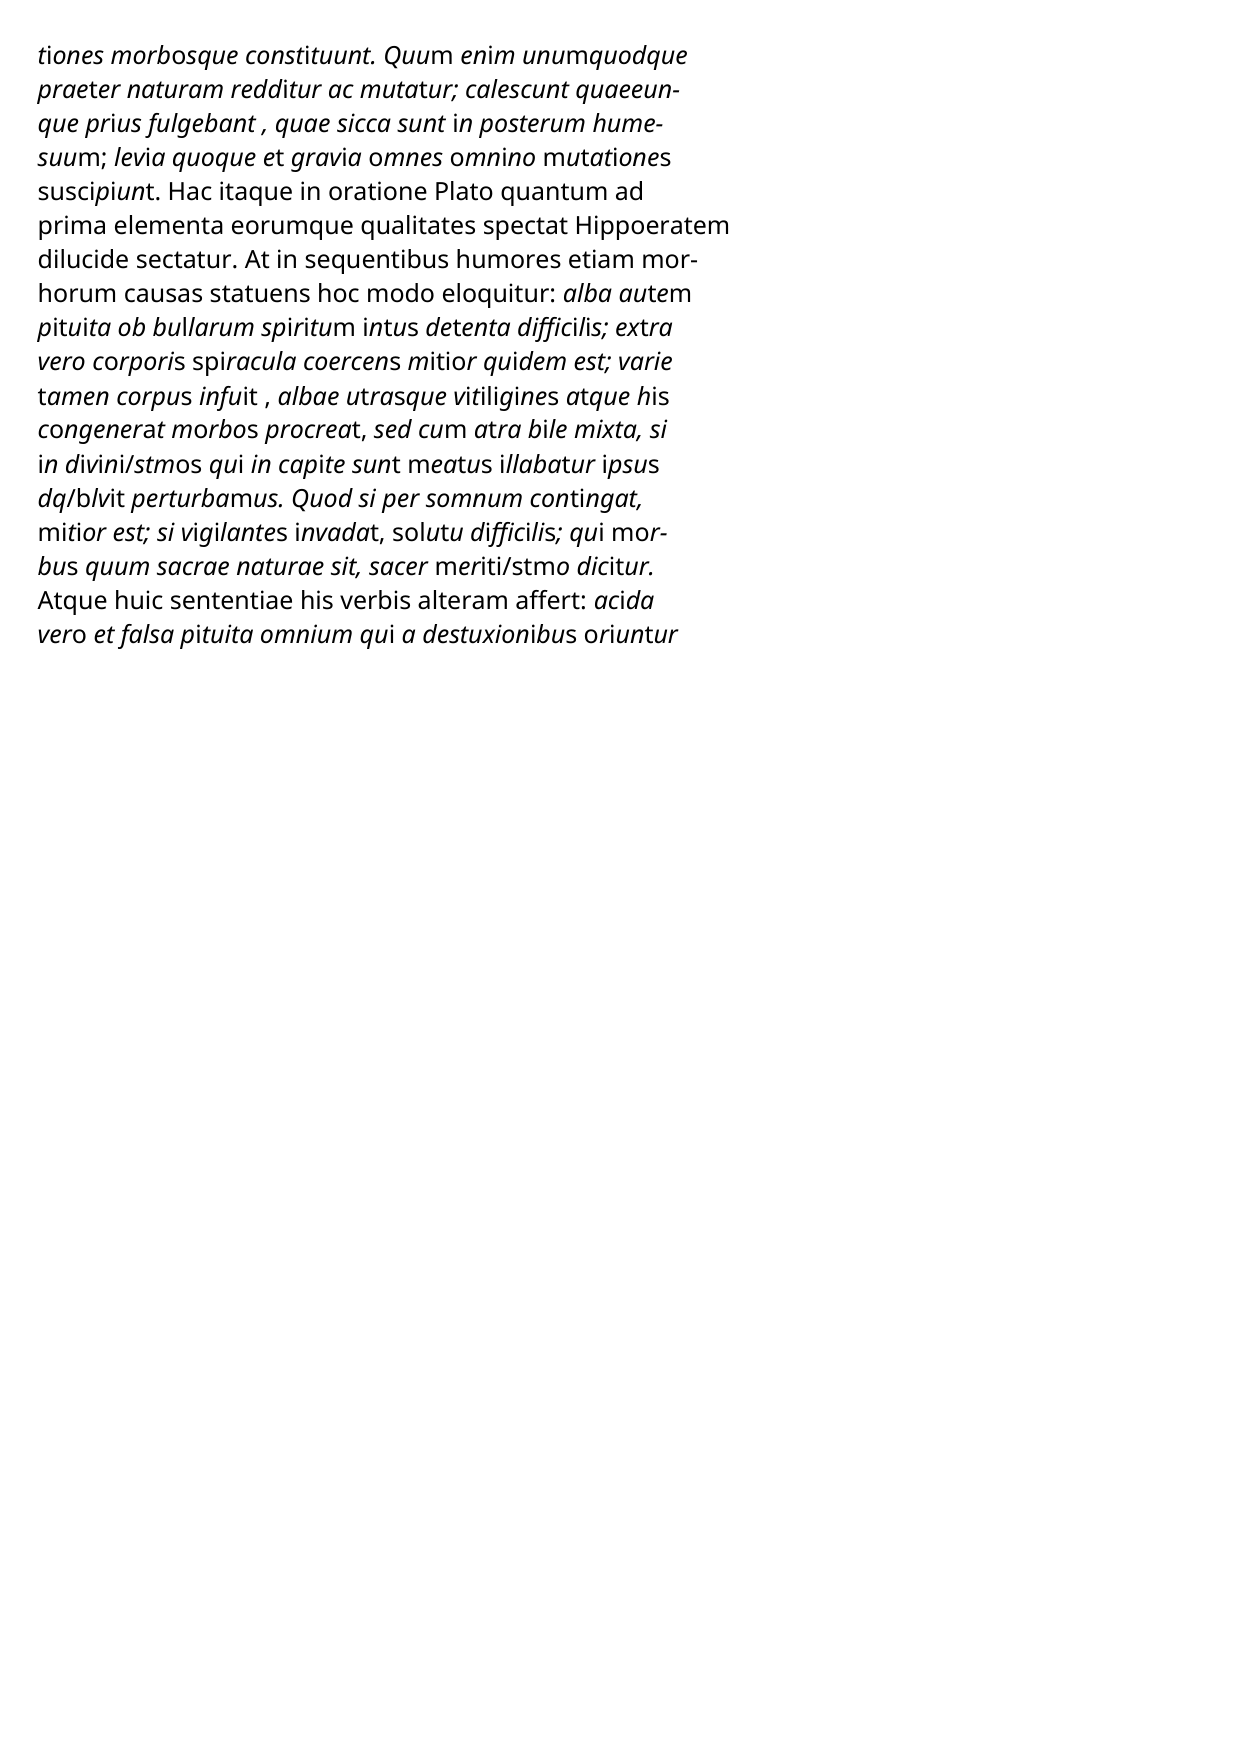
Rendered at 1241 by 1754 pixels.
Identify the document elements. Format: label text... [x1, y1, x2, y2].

text tiones morbosque constituunt. Quum enim unumquodque praeter naturam redditur ac mutatur; calescunt quaeeun- que prius fulgebant , quae sicca sunt in posterum hume- suum; levia quoque et gravia omnes omnino mutationes suscipiunt. Hac itaque in oratione Plato quantum ad prima elementa eorumque qualitates spectat Hippoeratem dilucide sectatur. At in sequentibus humores etiam mor- horum causas statuens hoc modo eloquitur: alba autem pituita ob bullarum spiritum intus detenta difficilis; extra vero corporis spiracula coercens mitior quidem est; varie tamen corpus infuit , albae utrasque vitiligines atque his congenerat morbos procreat, sed cum atra bile mixta, si in divini/stmos qui in capite sunt meatus illabatur ipsus dq/blvit perturbamus. Quod si per somnum contingat, mitior est; si vigilantes invadat, solutu difficilis; qui mor- bus quum sacrae naturae sit, sacer meriti/stmo dicitur. Atque huic sententiae his verbis alteram affert: acida vero et falsa pituita omnium qui a destuxionibus oriuntur [37, 37, 1203, 651]
